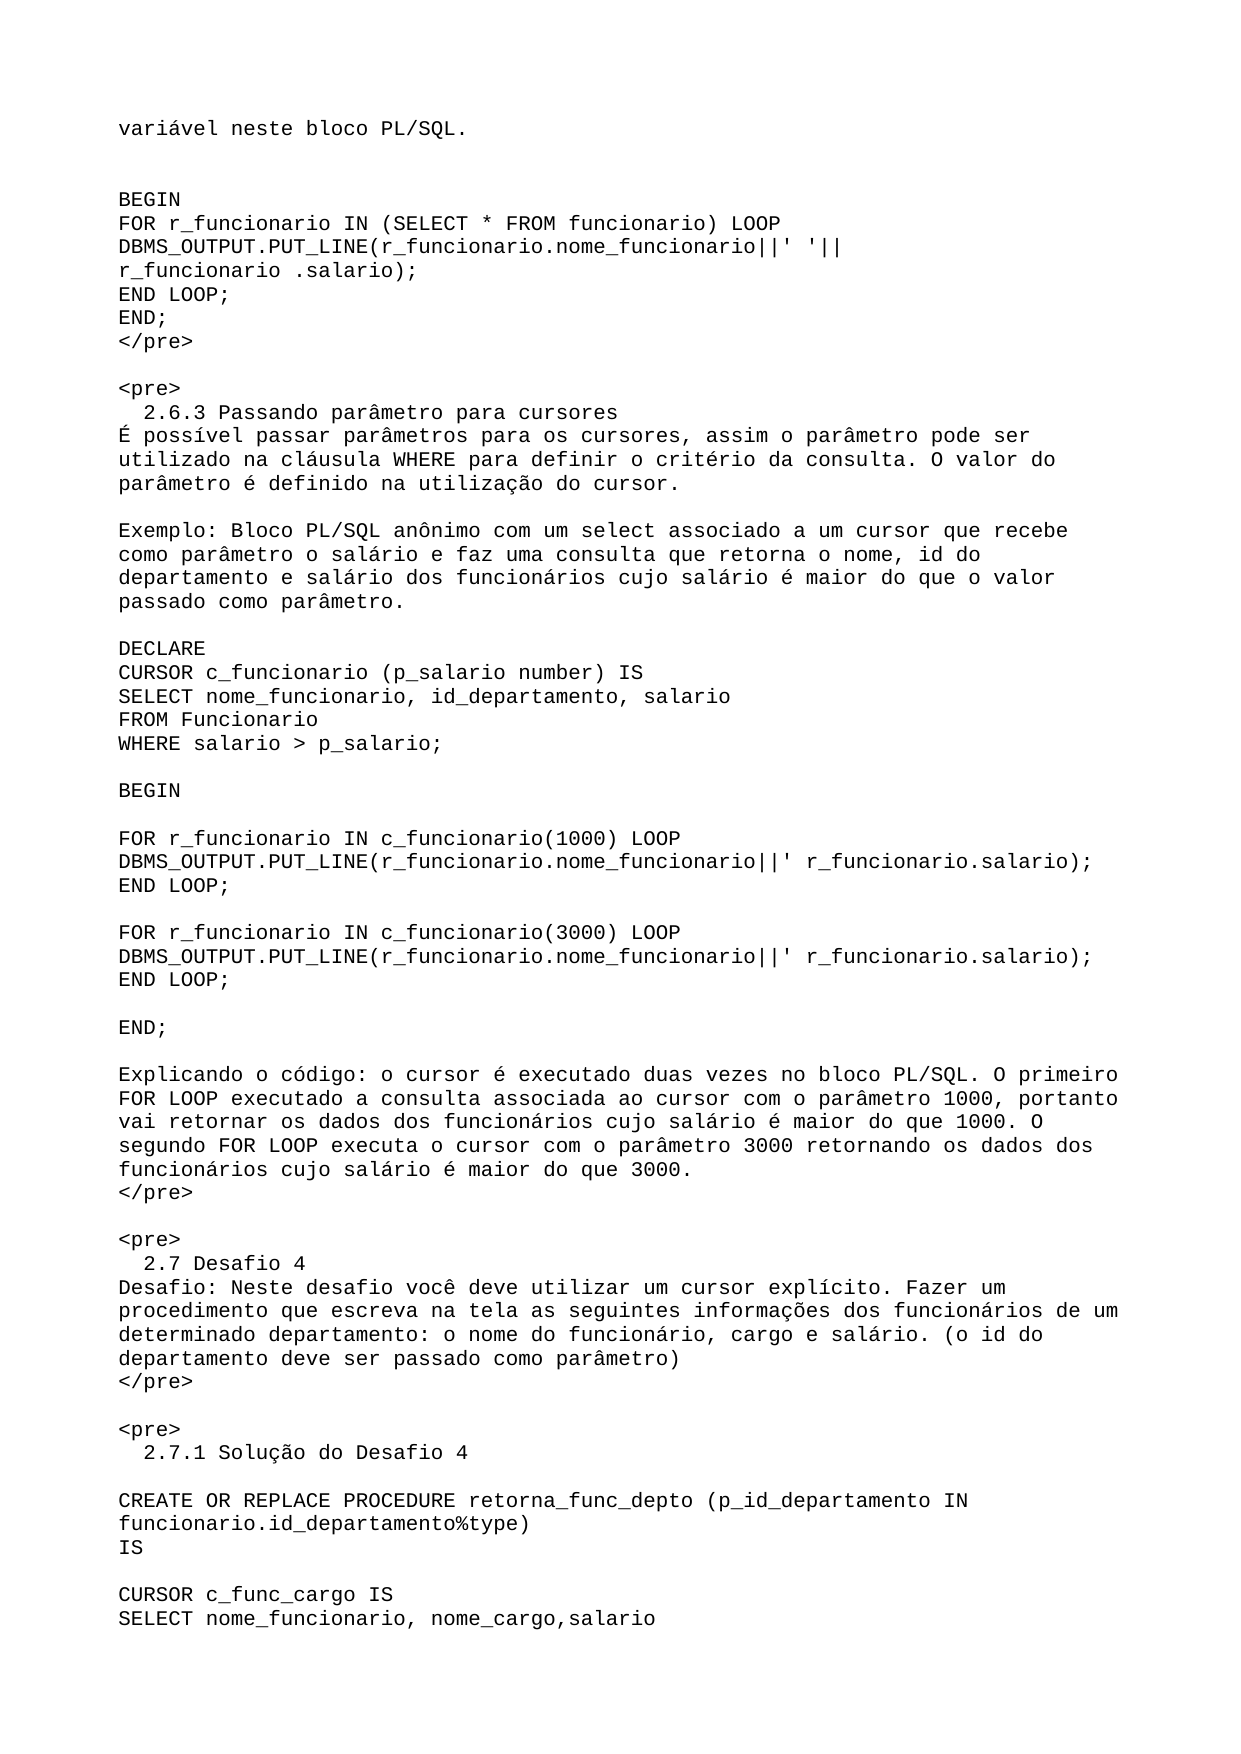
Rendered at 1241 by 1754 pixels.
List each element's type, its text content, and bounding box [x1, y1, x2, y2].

text Exemplo: Bloco PL/SQL anônimo com um select associado a um cursor que recebe como parâmetro o salário e faz uma consulta que retorna o nome, id do departamento e salário dos funcionários cujo salário é maior do que o valor passado como parâmetro. [118, 520, 1122, 615]
text variável neste bloco PL/SQL. [118, 118, 1122, 142]
text É possível passar parâmetros para os cursores, assim o parâmetro pode ser utilizado na cláusula WHERE para definir o critério da consulta. O valor do parâmetro é definido na utilização do cursor. [118, 426, 1122, 496]
text WHERE salario > p_salario; [118, 733, 1122, 757]
text IS [118, 1537, 1122, 1561]
text END LOOP; [118, 875, 1122, 898]
text BEGIN [118, 189, 1122, 213]
text <pre> [118, 378, 1122, 402]
text END; [118, 307, 1122, 331]
text SELECT nome_funcionario, id_departamento, salario [118, 686, 1122, 709]
text BEGIN [118, 780, 1122, 804]
text 2.6.3 Passando parâmetro para cursores [118, 402, 1122, 426]
text DBMS_OUTPUT.PUT_LINE(r_funcionario.nome_funcionario||' r_funcionario.salario); [118, 946, 1122, 969]
text 2.7.1 Solução do Desafio 4 [118, 1442, 1122, 1466]
text DBMS_OUTPUT.PUT_LINE(r_funcionario.nome_funcionario||' '|| r_funcionario .salario); [118, 236, 1122, 284]
text </pre> [118, 1371, 1122, 1395]
text DECLARE [118, 638, 1122, 662]
text Explicando o código: o cursor é executado duas vezes no bloco PL/SQL. O primeiro FOR LOOP executado a consulta associada ao cursor com o parâmetro 1000, portanto vai retornar os dados dos funcionários cujo salário é maior do que 1000. O segundo FOR LOOP executa o cursor com o parâmetro 3000 retornando os dados dos funcionários cujo salário é maior do que 3000. [118, 1064, 1122, 1182]
text SELECT nome_funcionario, nome_cargo,salario [118, 1608, 1122, 1631]
text DBMS_OUTPUT.PUT_LINE(r_funcionario.nome_funcionario||' r_funcionario.salario); [118, 851, 1122, 875]
text <pre> [118, 1229, 1122, 1253]
text CURSOR c_funcionario (p_salario number) IS [118, 662, 1122, 686]
text CURSOR c_func_cargo IS [118, 1584, 1122, 1608]
text </pre> [118, 331, 1122, 354]
text 2.7 Desafio 4 [118, 1253, 1122, 1277]
text END LOOP; [118, 284, 1122, 307]
text FOR r_funcionario IN (SELECT * FROM funcionario) LOOP [118, 213, 1122, 236]
text FOR r_funcionario IN c_funcionario(3000) LOOP [118, 922, 1122, 946]
text FROM Funcionario [118, 709, 1122, 733]
text </pre> [118, 1182, 1122, 1206]
text END LOOP; [118, 969, 1122, 993]
text END; [118, 1017, 1122, 1040]
text <pre> [118, 1419, 1122, 1442]
text Desafio: Neste desafio você deve utilizar um cursor explícito. Fazer um procedimento que escreva na tela as seguintes informações dos funcionários de um determinado departamento: o nome do funcionário, cargo e salário. (o id do departamento deve ser passado como parâmetro) [118, 1277, 1122, 1371]
text CREATE OR REPLACE PROCEDURE retorna_func_depto (p_id_departamento IN funcionario.id_departamento%type) [118, 1489, 1122, 1537]
text FOR r_funcionario IN c_funcionario(1000) LOOP [118, 827, 1122, 851]
